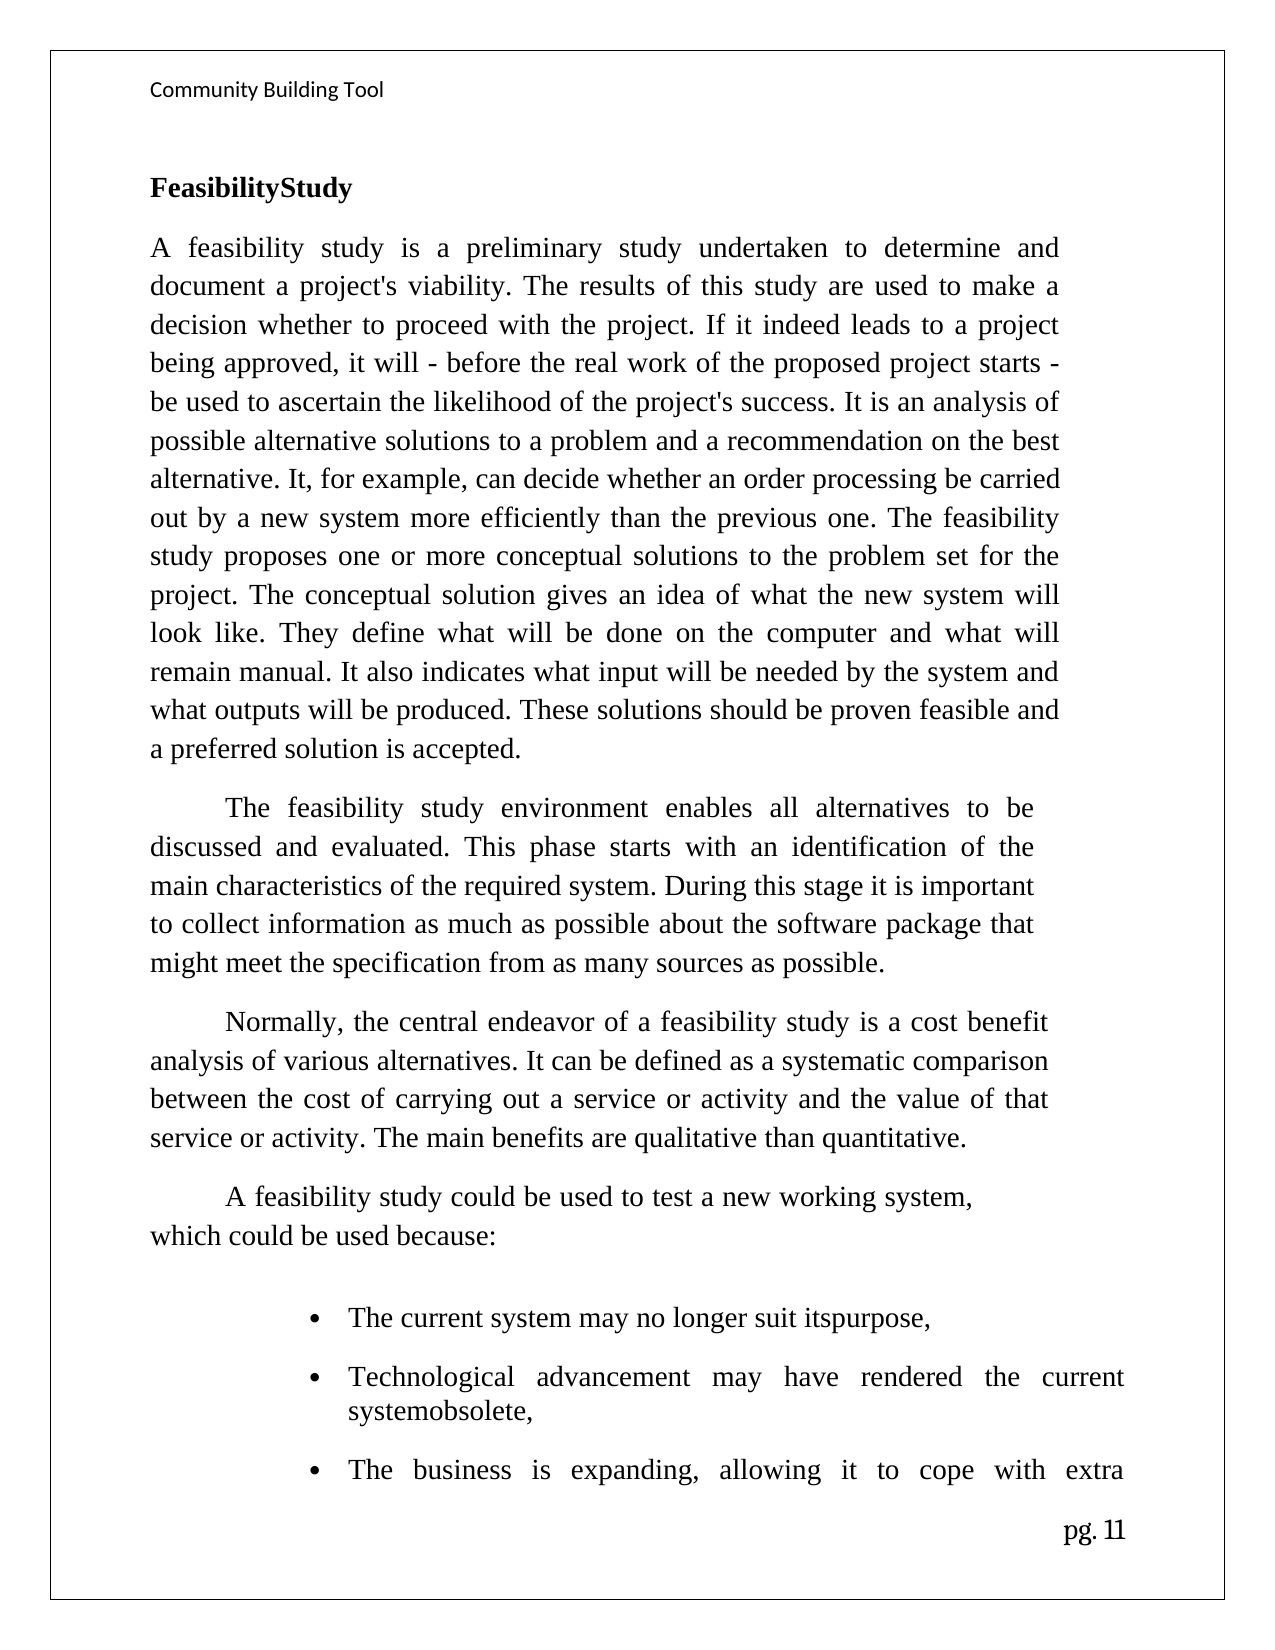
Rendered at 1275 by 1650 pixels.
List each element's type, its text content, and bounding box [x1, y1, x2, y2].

subtitle FeasibilityStudy [150, 171, 1125, 204]
list The business is expanding, allowing it to cope with extra [310, 1452, 1125, 1486]
text A feasibility study is a preliminary study undertaken to determine and document a project's viability. The results of this study are used to make a decision whether to proceed with the project. If it indeed leads to a project being approved, it will - before the real work of the proposed project starts - be used to ascertain the likelihood of the project's success. It is an analysis of possible alternative solutions to a problem and a recommendation on the best alternative. It, for example, can decide whether an order processing be carried out by a new system more efficiently than the previous one. The feasibility study proposes one or more conceptual solutions to the problem set for the project. The conceptual solution gives an idea of what the new system will look like. They define what will be done on the computer and what will remain manual. It also indicates what input will be needed by the system and what outputs will be produced. These solutions should be proven feasible and a preferred solution is accepted. [150, 230, 1061, 764]
text Normally, the central endeavor of a feasibility study is a cost benefit analysis of various alternatives. It can be defined as a systematic comparison between the cost of carrying out a service or activity and the value of that service or activity. The main benefits are qualitative than quantitative. [150, 1004, 1049, 1153]
text The feasibility study environment enables all alternatives to be discussed and evaluated. This phase starts with an identification of the main characteristics of the required system. During this stage it is important to collect information as much as possible about the software package that might meet the specification from as many sources as possible. [150, 791, 1035, 978]
list The current system may no longer suit itspurpose, [310, 1301, 1125, 1334]
text A feasibility study could be used to test a new working system, which could be used because: [150, 1179, 974, 1251]
list Technological advancement may have rendered the current systemobsolete, [310, 1359, 1125, 1427]
